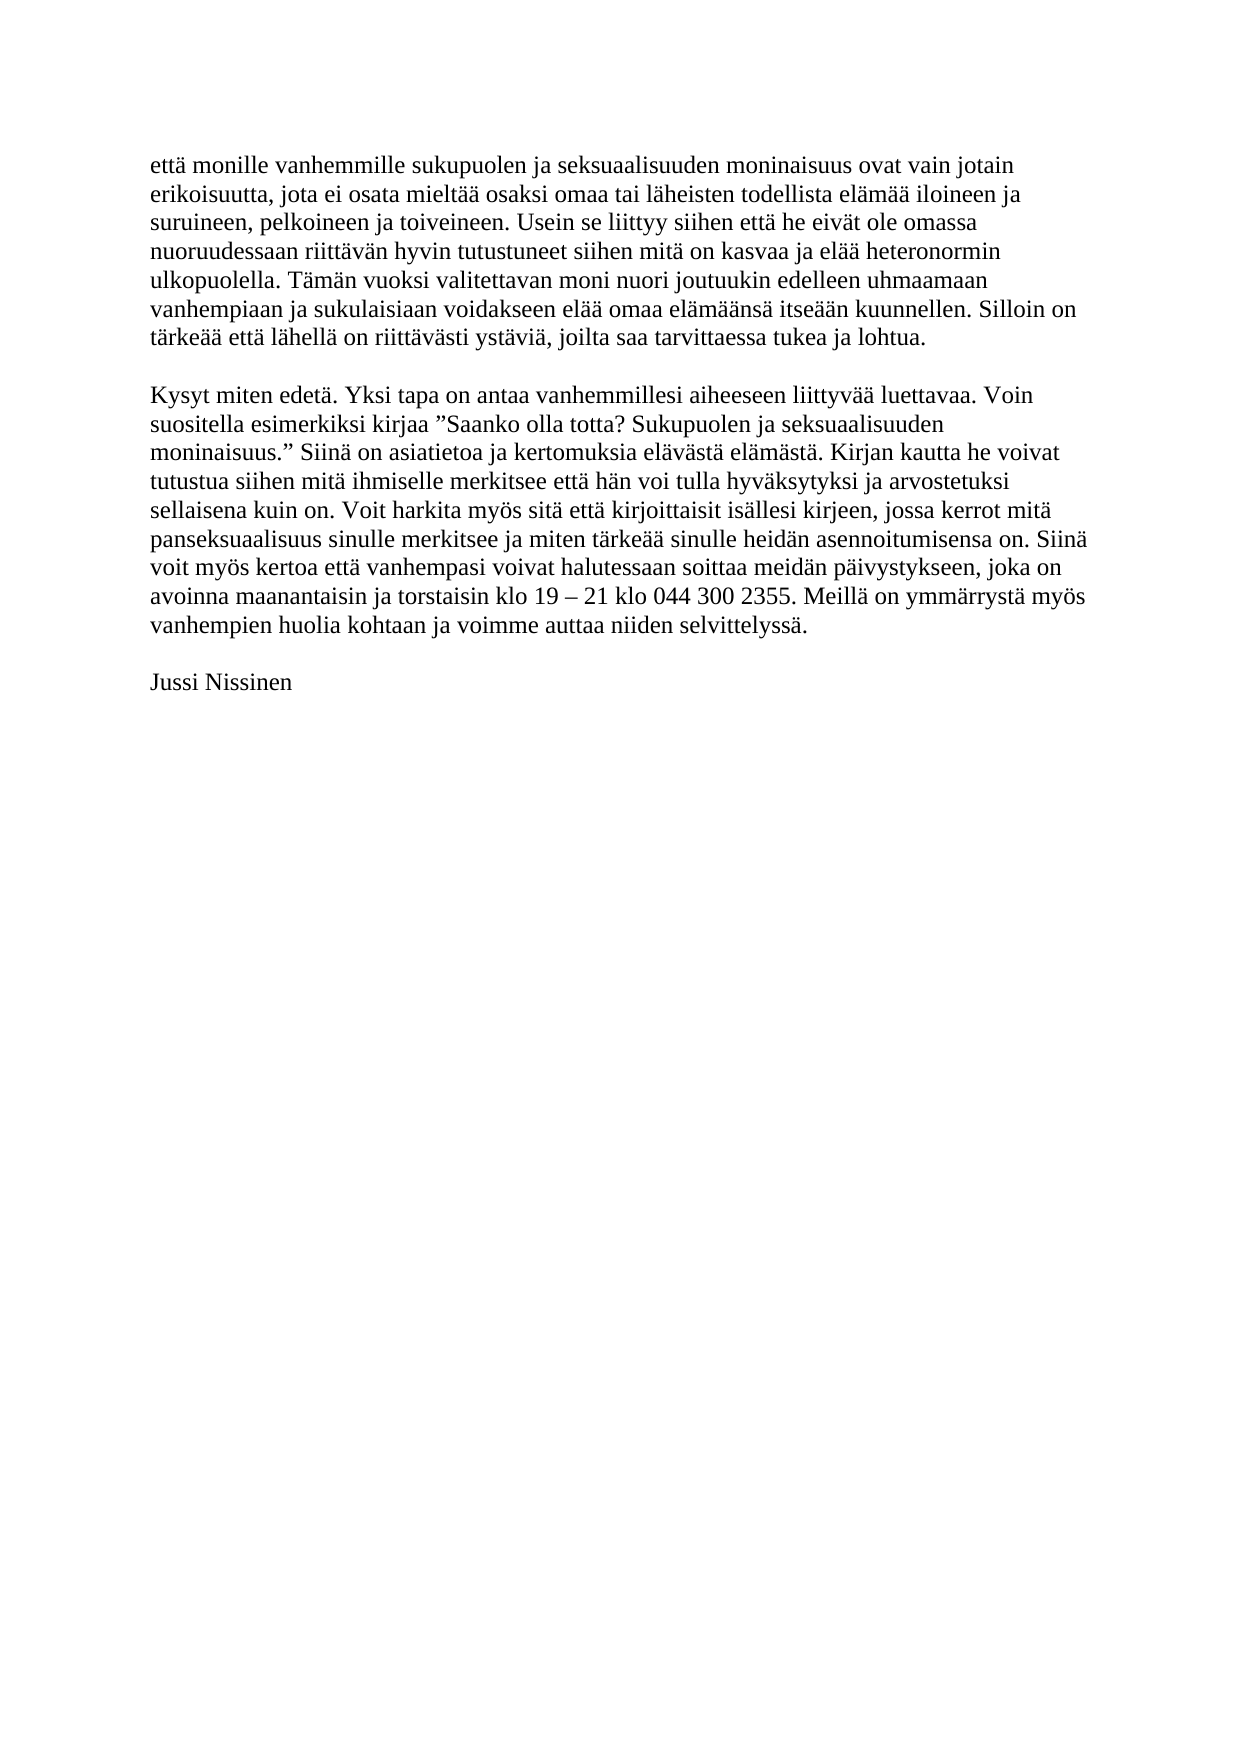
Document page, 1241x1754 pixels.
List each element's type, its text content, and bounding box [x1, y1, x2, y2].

text että monille vanhemmille sukupuolen ja seksuaalisuuden moninaisuus ovat vain jotain erikoisuutta, jota ei osata mieltää osaksi omaa tai läheisten todellista elämää iloineen ja suruineen, pelkoineen ja toiveineen. Usein se liittyy siihen että he eivät ole omassa nuoruudessaan riittävän hyvin tutustuneet siihen mitä on kasvaa ja elää heteronormin ulkopuolella. Tämän vuoksi valitettavan moni nuori joutuukin edelleen uhmaamaan vanhempiaan ja sukulaisiaan voidakseen elää omaa elämäänsä itseään kuunnellen. Silloin on tärkeää että lähellä on riittävästi ystäviä, joilta saa tarvittaessa tukea ja lohtua. Kysyt miten edetä. Yksi tapa on antaa vanhemmillesi aiheeseen liittyvää luettavaa. Voin suositella esimerkiksi kirjaa ”Saanko olla totta? Sukupuolen ja seksuaalisuuden moninaisuus.” Siinä on asiatietoa ja kertomuksia elävästä elämästä. Kirjan kautta he voivat tutustua siihen mitä ihmiselle merkitsee että hän voi tulla hyväksytyksi ja arvostetuksi sellaisena kuin on. Voit harkita myös sitä että kirjoittaisit isällesi kirjeen, jossa kerrot mitä panseksuaalisuus sinulle merkitsee ja miten tärkeää sinulle heidän asennoitumisensa on. Siinä voit myös kertoa että vanhempasi voivat halutessaan soittaa meidän päivystykseen, joka on avoinna maanantaisin ja torstaisin klo 19 – 21 klo 044 300 2355. Meillä on ymmärrystä myös vanhempien huolia kohtaan ja voimme auttaa niiden selvittelyssä. Jussi Nissinen [150, 150, 1090, 696]
